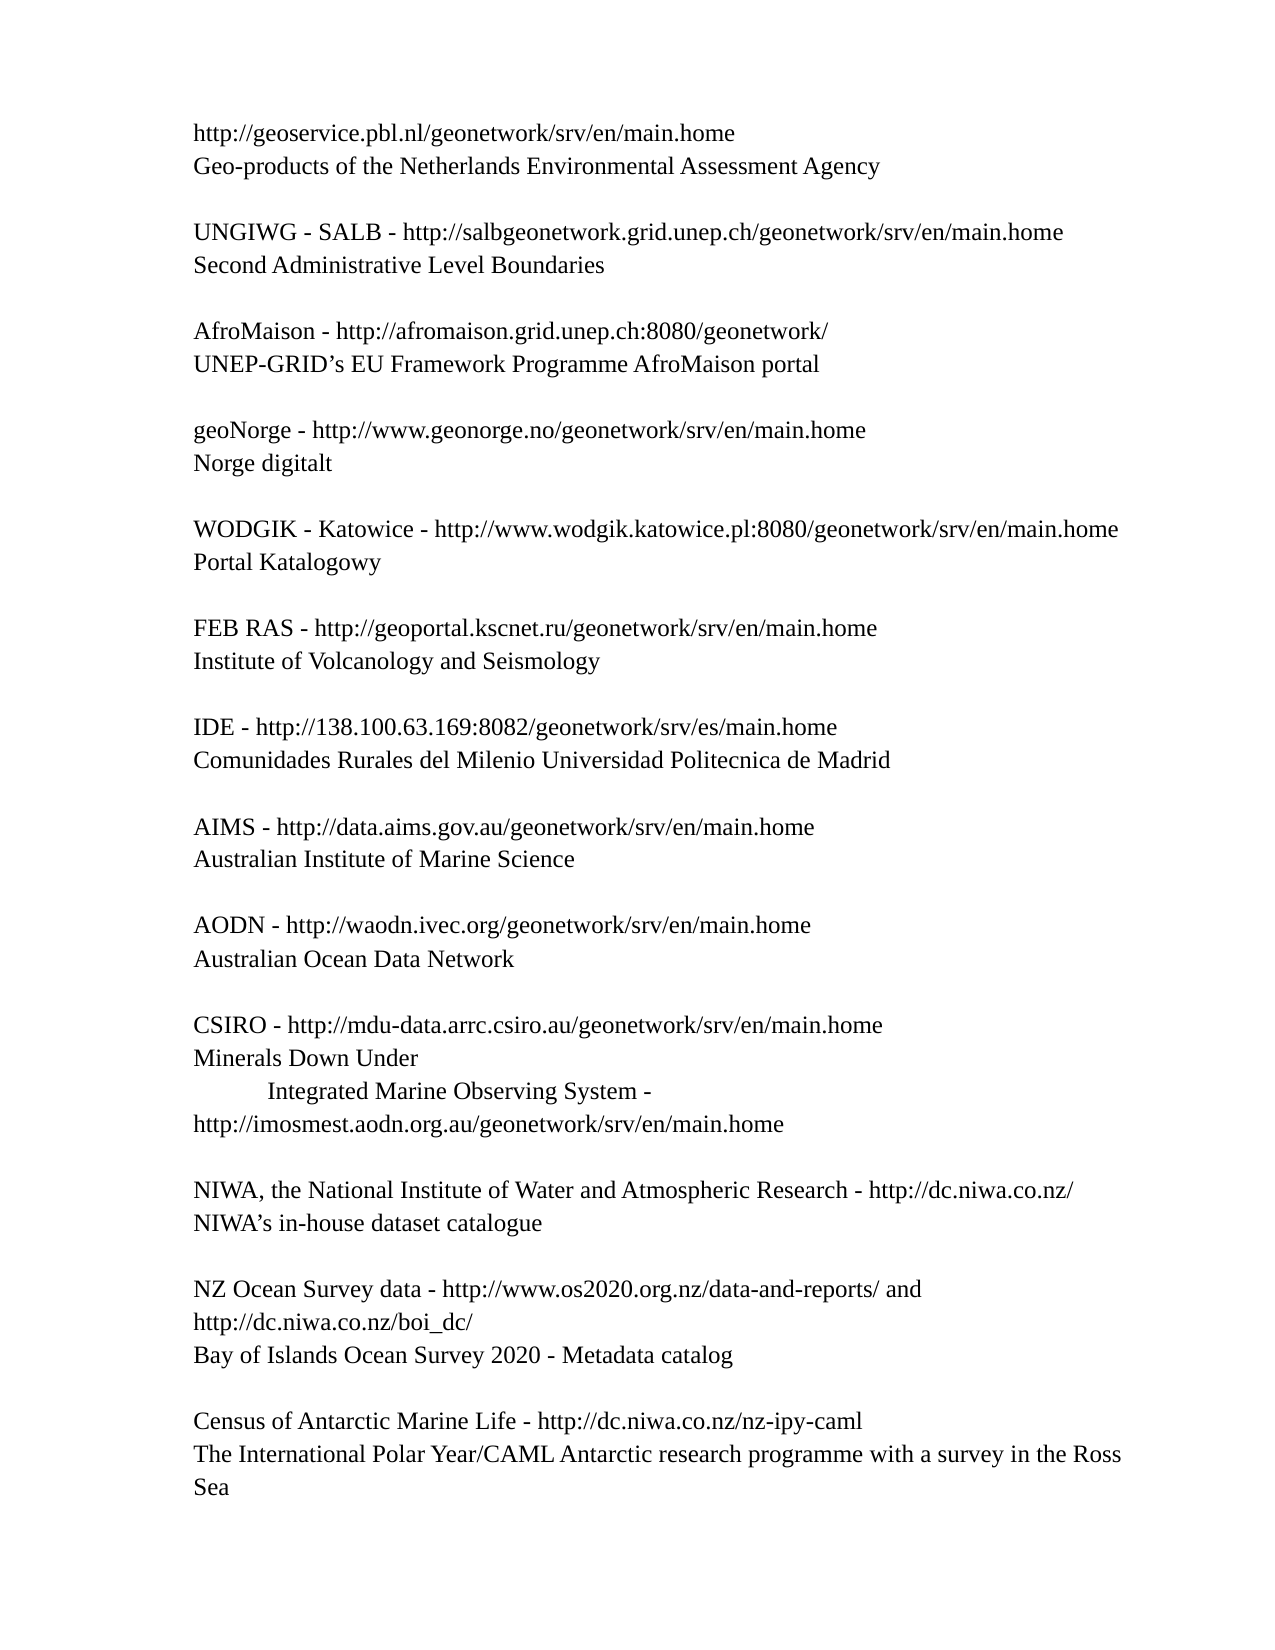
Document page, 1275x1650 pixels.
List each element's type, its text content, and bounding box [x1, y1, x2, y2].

text - http://geoservice.pbl.nl/geonetwork/srv/en/main.home Geo-products of the Netherlands Environmental Assessment Agency UNGIWG - SALB - http://salbgeonetwork.grid.unep.ch/geonetwork/srv/en/main.home Second Administrative Level Boundaries AfroMaison - http://afromaison.grid.unep.ch:8080/geonetwork/ UNEP-GRID’s EU Framework Programme AfroMaison portal geoNorge - http://www.geonorge.no/geonetwork/srv/en/main.home Norge digitalt WODGIK - Katowice - http://www.wodgik.katowice.pl:8080/geonetwork/srv/en/main.home Portal Katalogowy FEB RAS - http://geoportal.kscnet.ru/geonetwork/srv/en/main.home Institute of Volcanology and Seismology IDE - http://138.100.63.169:8082/geonetwork/srv/es/main.home Comunidades Rurales del Milenio Universidad Politecnica de Madrid AIMS - http://data.aims.gov.au/geonetwork/srv/en/main.home Australian Institute of Marine Science AODN - http://waodn.ivec.org/geonetwork/srv/en/main.home Australian Ocean Data Network CSIRO - http://mdu-data.arrc.csiro.au/geonetwork/srv/en/main.home Minerals Down Under Integrated Marine Observing System - http://imosmest.aodn.org.au/geonetwork/srv/en/main.home NIWA, the National Institute of Water and Atmospheric Research - http://dc.niwa.co.nz/ NIWA’s in-house dataset catalogue NZ Ocean Survey data - http://www.os2020.org.nz/data-and-reports/ and http://dc.niwa.co.nz/boi_dc/ Bay of Islands Ocean Survey 2020 - Metadata catalog Census of Antarctic Marine Life - http://dc.niwa.co.nz/nz-ipy-caml The International Polar Year/CAML Antarctic research programme with a survey in the Ross Sea [193, 118, 1157, 1501]
